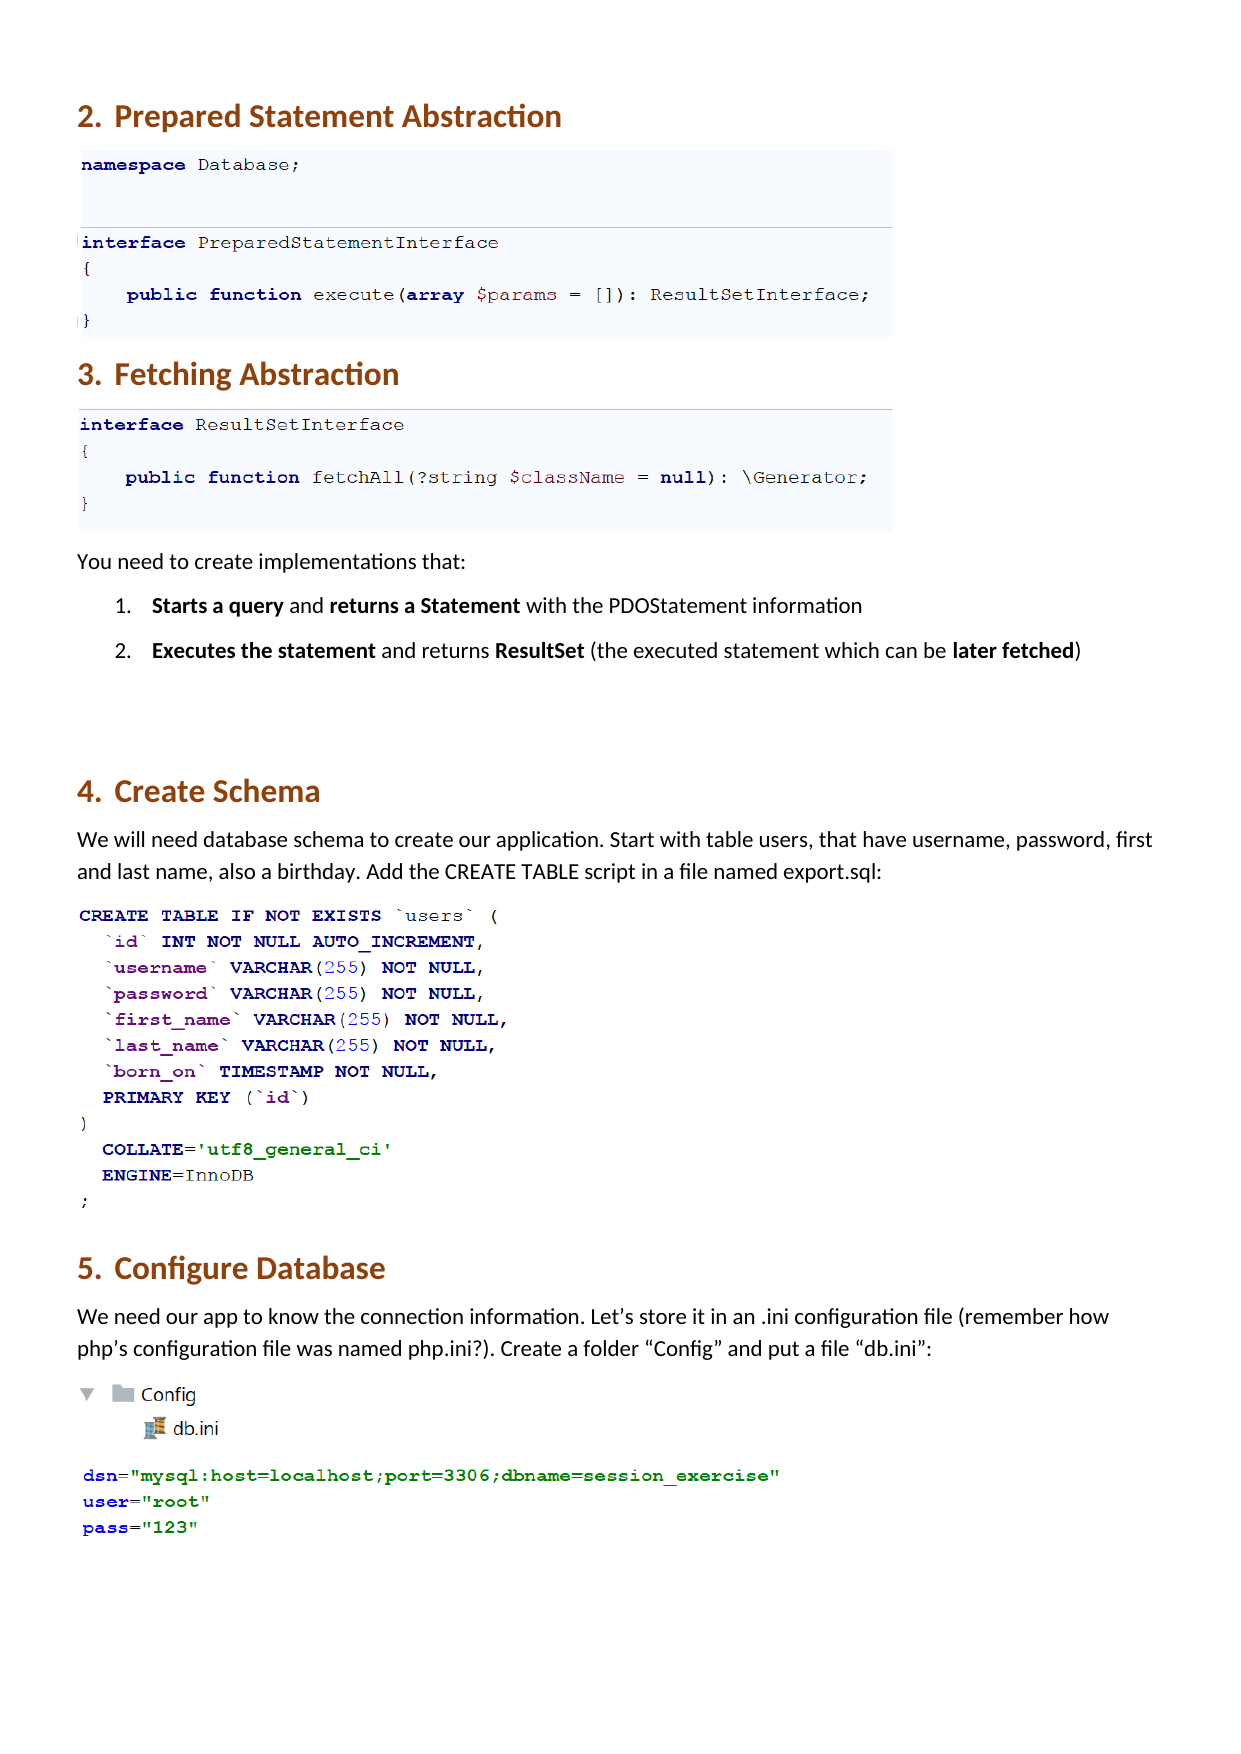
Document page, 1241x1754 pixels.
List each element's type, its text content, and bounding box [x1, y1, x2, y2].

subtitle Configure Database [77, 1247, 1163, 1288]
picture [76, 1378, 285, 1445]
subtitle Create Schema [77, 770, 1163, 811]
text We will need database schema to create our application. Start with table users, that have username, password, first and last name, also a birthday. Add the CREATE TABLE script in a file named export.sql: [77, 825, 1163, 886]
subtitle Prepared Statement Abstraction [77, 95, 1163, 136]
list Starts a query and returns a Statement with the PDOStatement information [114, 591, 1163, 619]
text You need to create implementations that: [77, 547, 1163, 575]
text We need our app to know the connection information. Let’s store it in an .ini configuration file (remember how php’s configuration file was named php.ini?). Create a folder “Config” and put a file “db.ini”: [77, 1302, 1163, 1362]
picture [76, 1461, 796, 1552]
picture [76, 408, 893, 531]
list Executes the statement and returns ResultSet (the executed statement which can be later fetched) [114, 636, 1163, 664]
subtitle Fetching Abstraction [77, 353, 1163, 394]
picture [76, 902, 541, 1231]
picture [76, 150, 893, 337]
